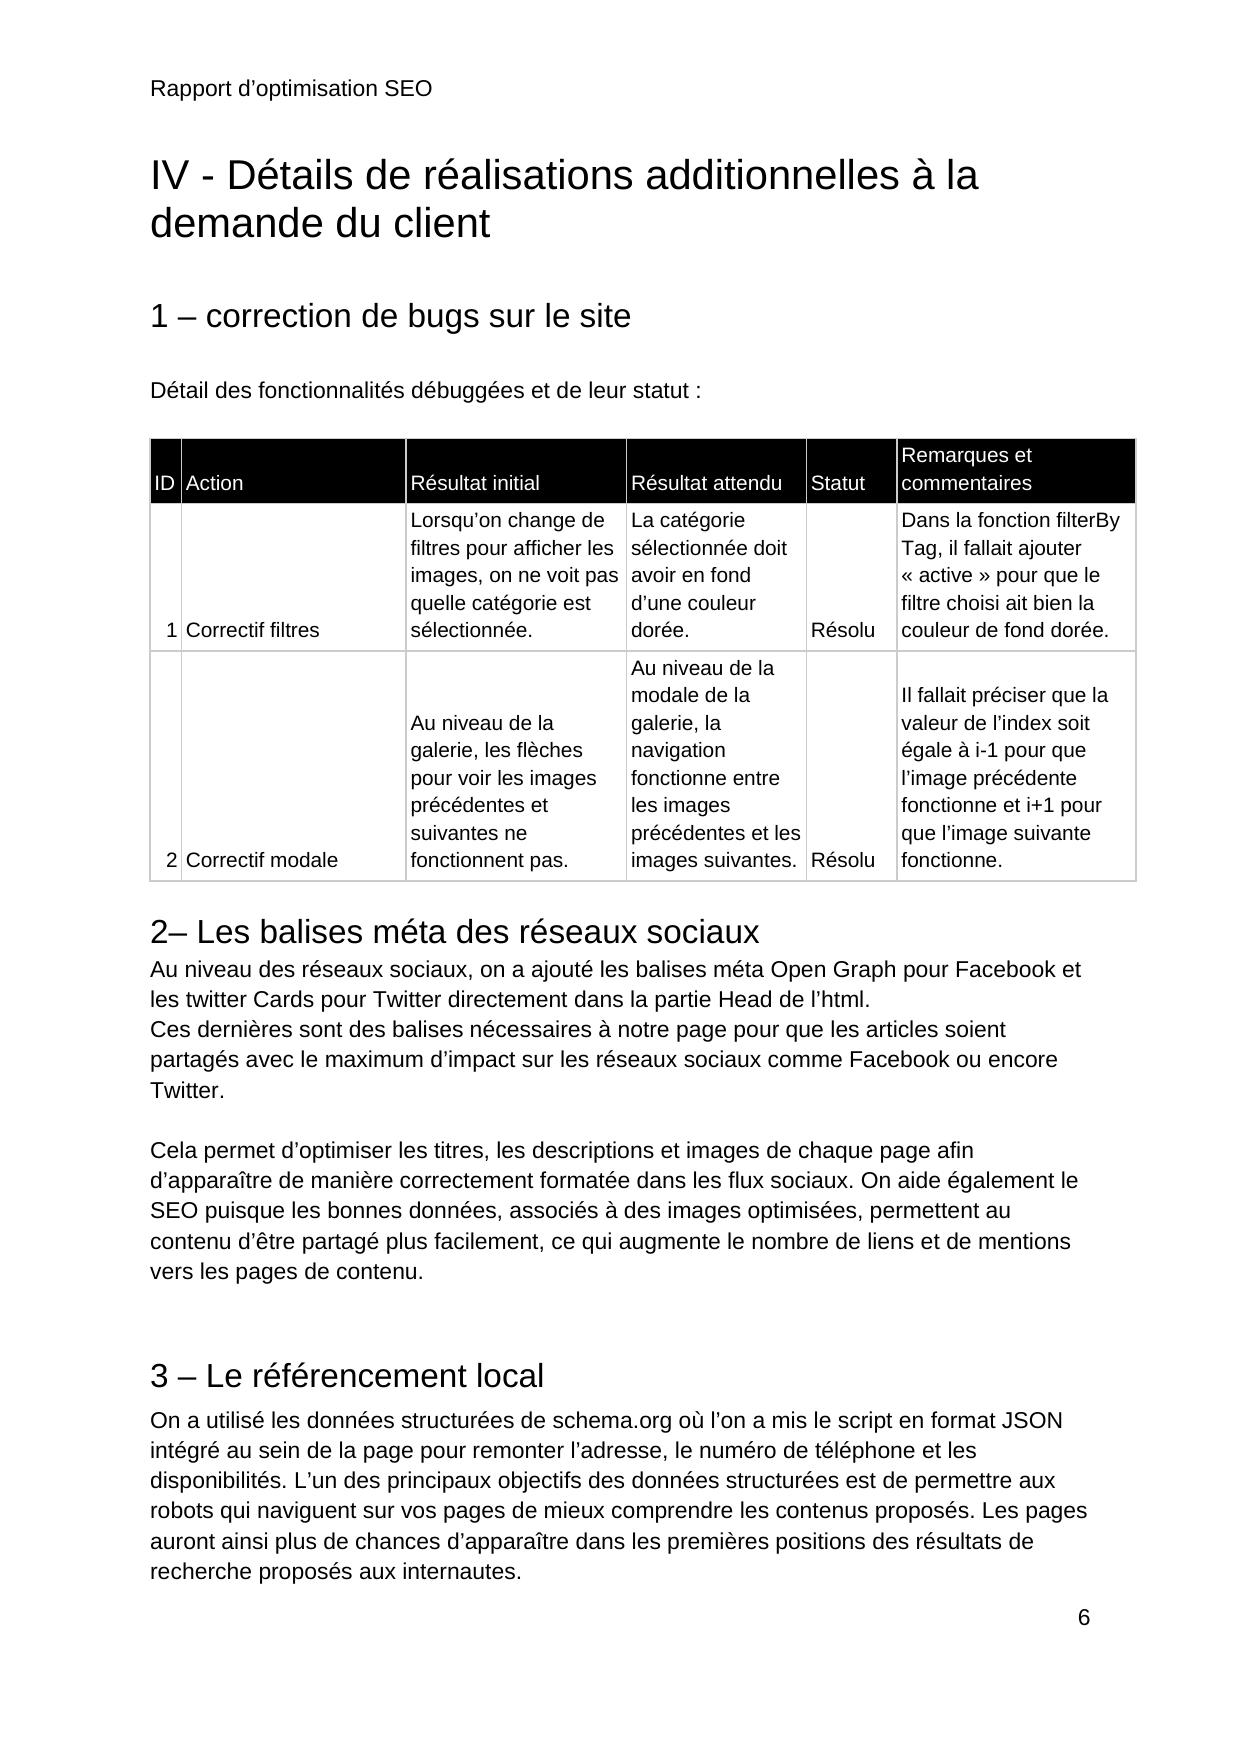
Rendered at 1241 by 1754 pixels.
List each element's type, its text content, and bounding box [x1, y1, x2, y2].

text Cela permet d’optimiser les titres, les descriptions et images de chaque page afin d’apparaître de manière correctement formatée dans les flux sociaux. On aide également le SEO puisque les bonnes données, associés à des images optimisées, permettent au contenu d’être partagé plus facilement, ce qui augmente le nombre de liens et de mentions vers les pages de contenu. [150, 1137, 1090, 1284]
table_cell Résolu [807, 652, 896, 880]
table_header ID [151, 439, 181, 503]
table_cell Au niveau de la galerie, les flèches pour voir les images précédentes et suivantes ne fonctionnent pas. [407, 652, 626, 880]
subtitle IV - Détails de réalisations additionnelles à la demande du client [150, 150, 1090, 246]
table_cell 2 [151, 652, 181, 880]
subtitle 1 – correction de bugs sur le site [150, 296, 1090, 334]
table_header Statut [807, 439, 896, 503]
table_cell Correctif filtres [182, 504, 405, 650]
table_cell Lorsqu’on change de filtres pour afficher les images, on ne voit pas quelle catégorie est sélectionnée. [407, 504, 626, 650]
table_cell Il fallait préciser que la valeur de l’index soit égale à i-1 pour que l’image précédente fonctionne et i+1 pour que l’image suivante fonctionne. [898, 652, 1135, 880]
table_cell Résolu [807, 504, 896, 650]
table_cell Au niveau de la modale de la galerie, la navigation fonctionne entre les images précédentes et les images suivantes. [627, 652, 806, 880]
table_header Action [182, 439, 405, 503]
table_header Résultat attendu [627, 439, 806, 503]
subtitle 3 – Le référencement local [150, 1356, 1090, 1394]
table_cell Correctif modale [182, 652, 405, 880]
table_cell La catégorie sélectionnée doit avoir en fond d’une couleur dorée. [627, 504, 806, 650]
table_header Résultat initial [407, 439, 626, 503]
table_cell 1 [151, 504, 181, 650]
table_cell Dans la fonction filterBy Tag, il fallait ajouter « active » pour que le filtre choisi ait bien la couleur de fond dorée. [898, 504, 1135, 650]
text Ces dernières sont des balises nécessaires à notre page pour que les articles soient partagés avec le maximum d’impact sur les réseaux sociaux comme Facebook ou encore Twitter. [150, 1016, 1090, 1103]
text Au niveau des réseaux sociaux, on a ajouté les balises méta Open Graph pour Facebook et les twitter Cards pour Twitter directement dans la partie Head de l’html. [150, 956, 1090, 1012]
text On a utilisé les données structurées de schema.org où l’on a mis le script en format JSON intégré au sein de la page pour remonter l’adresse, le numéro de téléphone et les disponibilités. L’un des principaux objectifs des données structurées est de permettre aux robots qui naviguent sur vos pages de mieux comprendre les contenus proposés. Les pages auront ainsi plus de chances d’apparaître dans les premières positions des résultats de recherche proposés aux internautes. [150, 1407, 1090, 1584]
table_header Remarques et commentaires [898, 439, 1135, 503]
text Détail des fonctionnalités débuggées et de leur statut : [150, 377, 1090, 403]
text 2– Les balises méta des réseaux sociaux [150, 912, 1090, 950]
